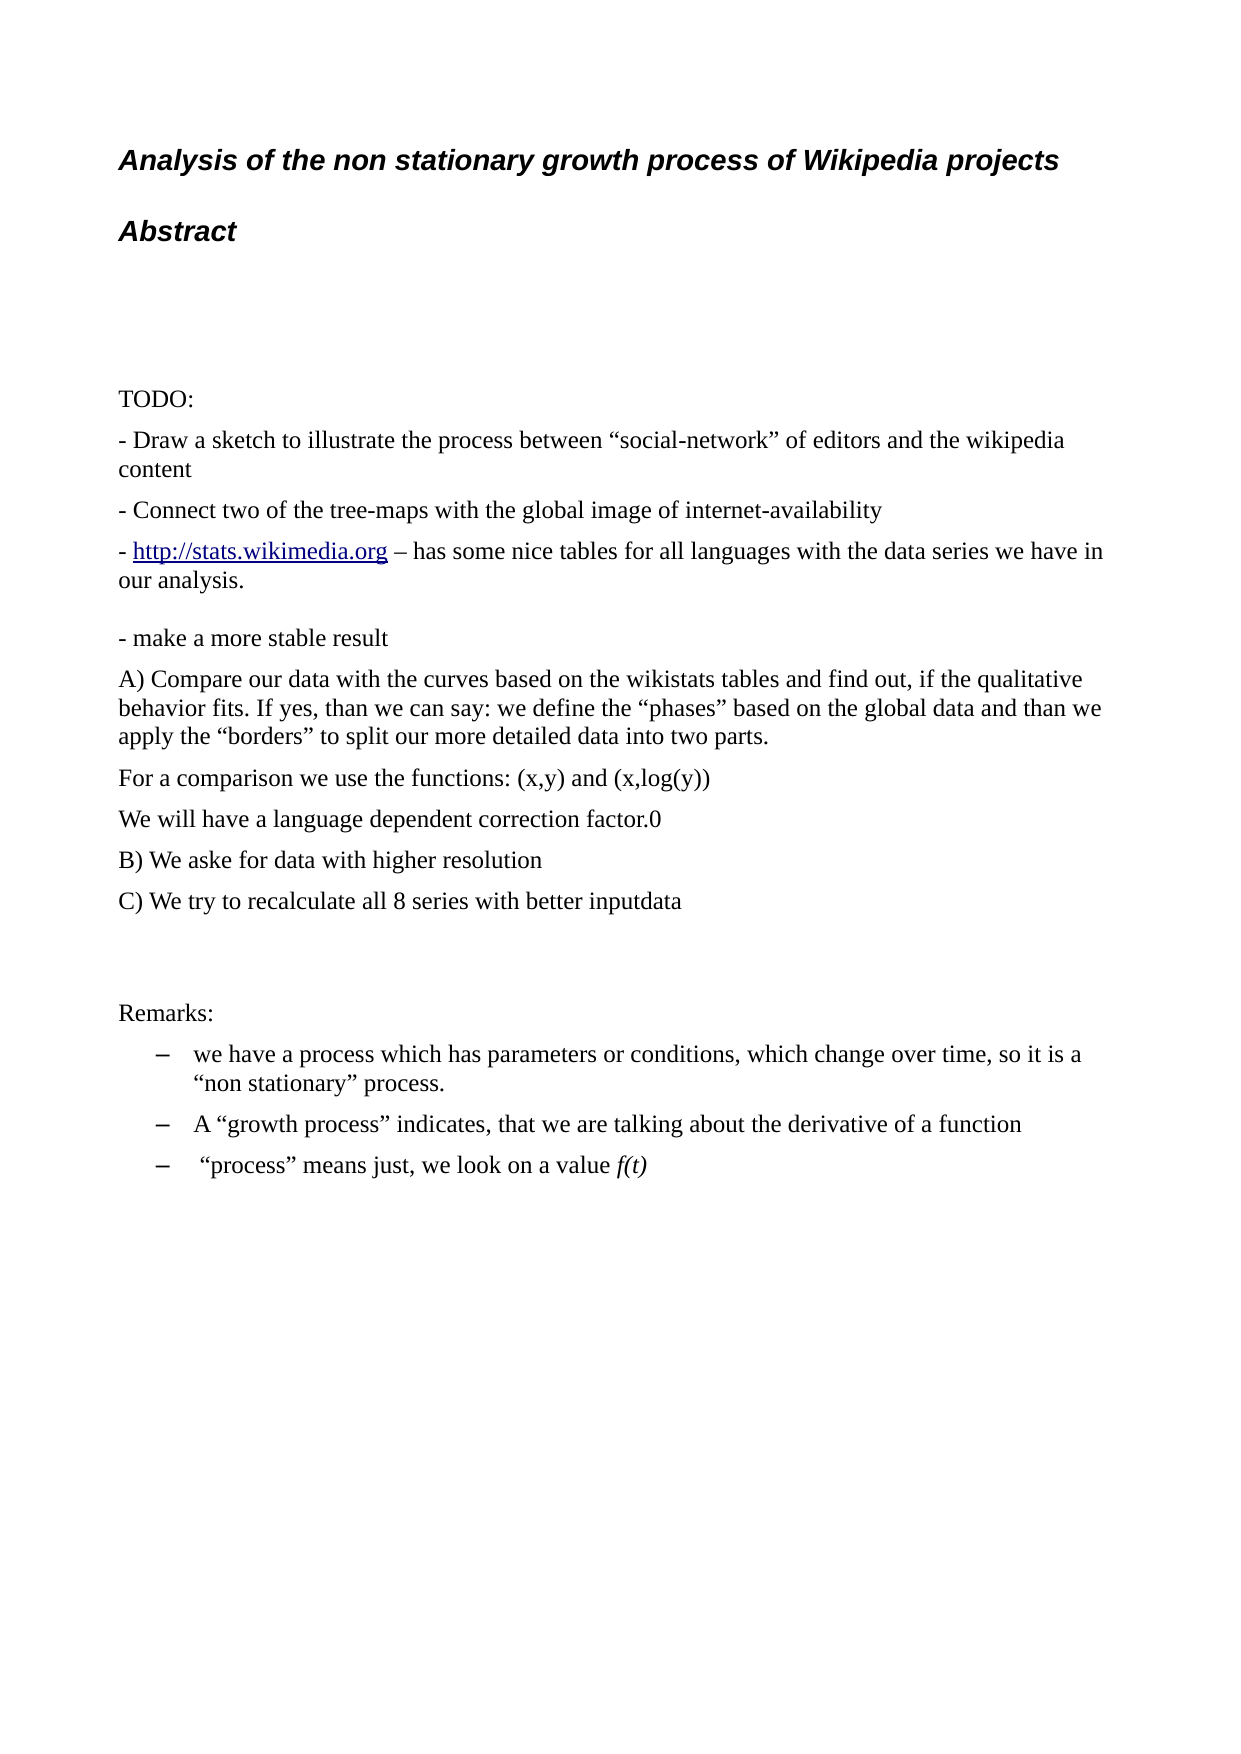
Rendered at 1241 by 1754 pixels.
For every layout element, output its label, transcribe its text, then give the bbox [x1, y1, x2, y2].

text - Connect two of the tree-maps with the global image of internet-availability [118, 495, 1122, 524]
text A) Compare our data with the curves based on the wikistats tables and find out, if the qualitative behavior fits. If yes, than we can say: we define the “phases” based on the global data and than we apply the “borders” to split our more detailed data into two parts. [118, 664, 1122, 750]
text For a comparison we use the functions: (x,y) and (x,log(y)) [118, 763, 1122, 791]
list A “growth process” indicates, that we are talking about the derivative of a function [156, 1109, 1122, 1138]
list “process” means just, we look on a value f(t) [156, 1150, 1122, 1179]
text We will have a language dependent correction factor.0 [118, 804, 1122, 833]
text Remarks: [118, 998, 1122, 1026]
text C) We try to recalculate all 8 series with better inputdata [118, 886, 1122, 944]
subtitle Analysis of the non stationary growth process of Wikipedia projects [118, 143, 1122, 177]
text TODO: [118, 384, 1122, 413]
subtitle Abstract [118, 214, 1122, 248]
list we have a process which has parameters or conditions, which change over time, so it is a “non stationary” process. [156, 1039, 1122, 1096]
text - Draw a sketch to illustrate the process between “social-network” of editors and the wikipedia content [118, 425, 1122, 483]
text - http://stats.wikimedia.org – has some nice tables for all languages with the data series we have in our analysis. - make a more stable result [118, 536, 1122, 651]
text B) We aske for data with higher resolution [118, 845, 1122, 874]
